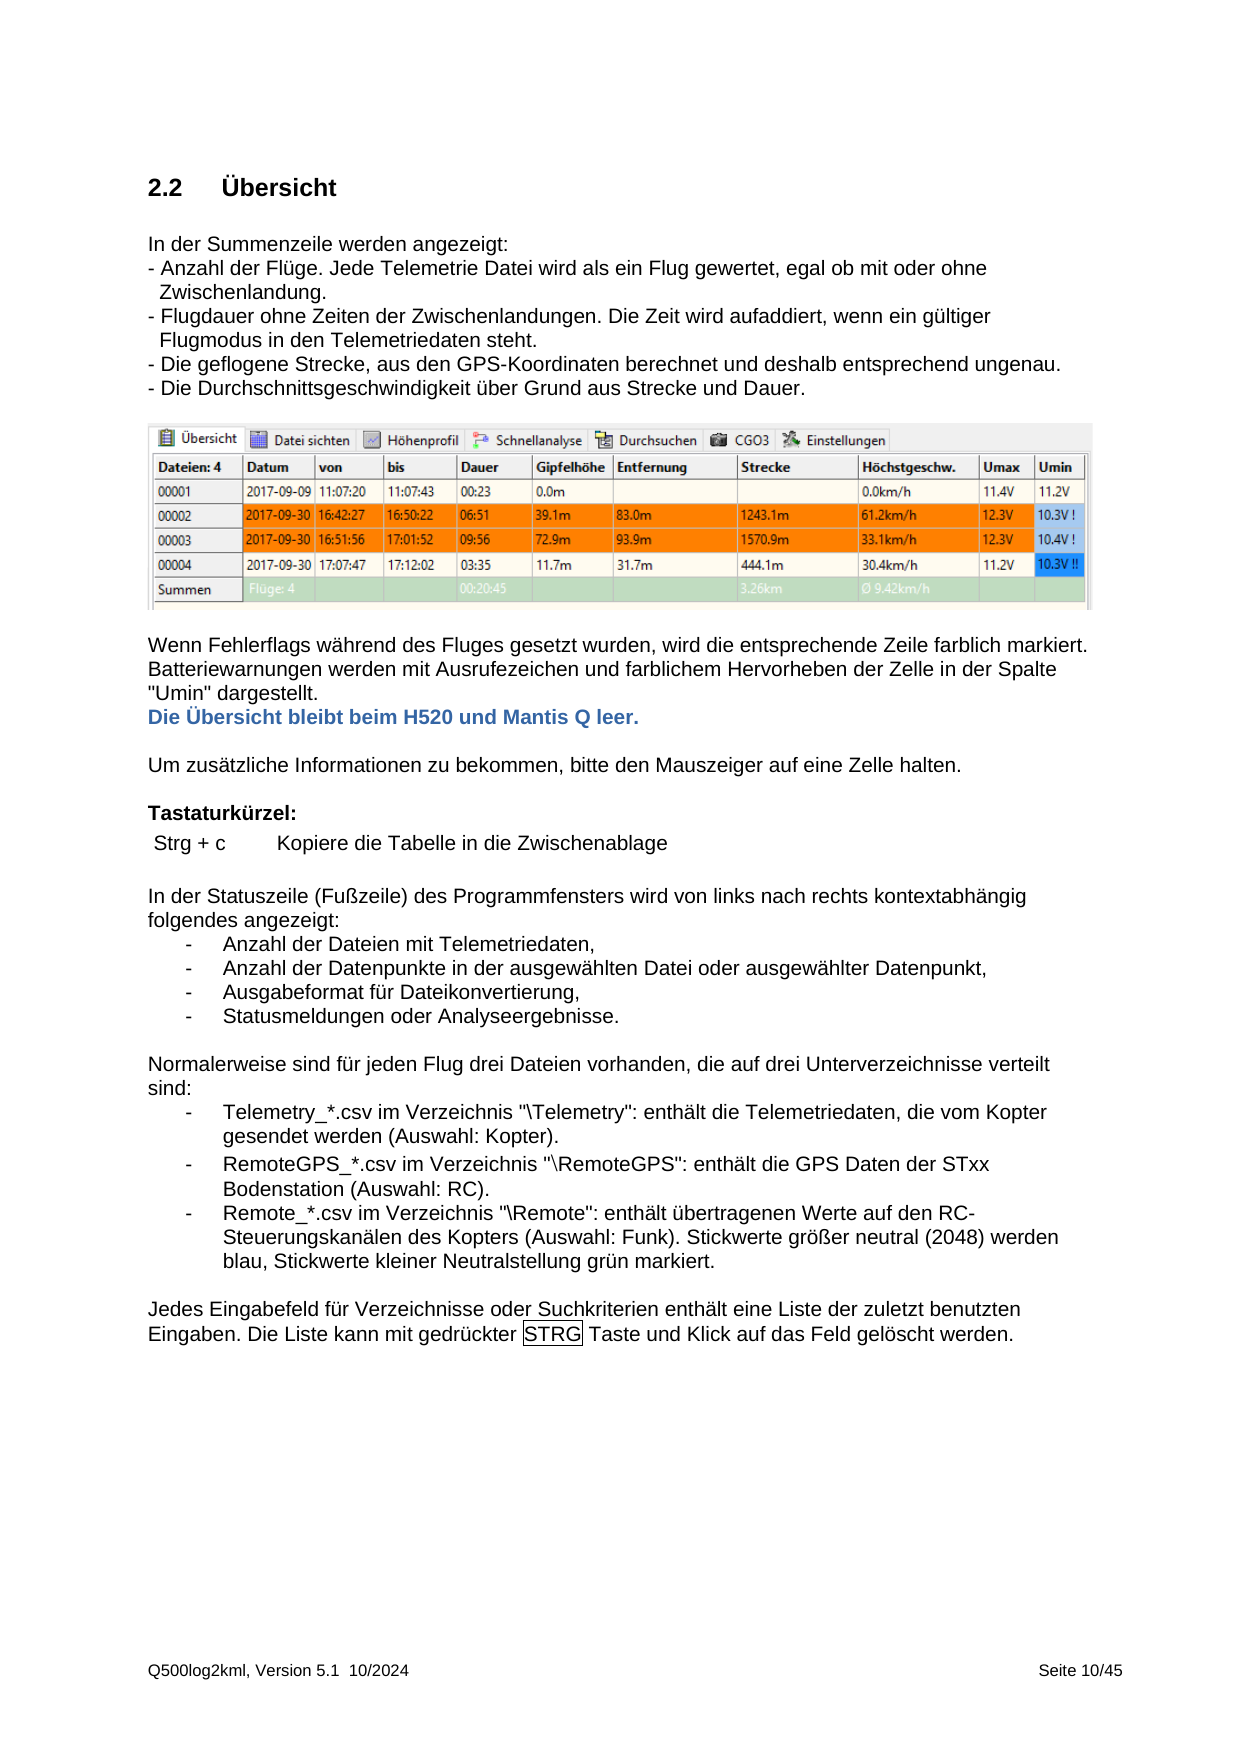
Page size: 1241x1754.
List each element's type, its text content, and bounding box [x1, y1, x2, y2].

list Remote_*.csv im Verzeichnis "\Remote": enthält übertragenen Werte auf den RC-Steuerungskanälen des Kopters (Auswahl: Funk). Stickwerte größer neutral (2048) werden blau, Stickwerte kleiner Neutralstellung grün markiert. [185, 1201, 1093, 1272]
list RemoteGPS_*.csv im Verzeichnis "\RemoteGPS": enthält die GPS Daten der STxx Bodenstation (Auswahl: RC). [185, 1148, 1093, 1201]
text Um zusätzliche Informationen zu bekommen, bitte den Mauszeiger auf eine Zelle halten. [148, 753, 1093, 777]
text - Die Durchschnittsgeschwindigkeit über Grund aus Strecke und Dauer. [148, 375, 1093, 399]
text - Flugdauer ohne Zeiten der Zwischenlandungen. Die Zeit wird aufaddiert, wenn ein gültiger Flugmodus in den Telemetriedaten steht. [148, 303, 1093, 351]
text - Die geflogene Strecke, aus den GPS-Koordinaten berechnet und deshalb entsprechend ungenau. [148, 351, 1093, 375]
text Die Übersicht bleibt beim H520 und Mantis Q leer. [148, 705, 1093, 729]
text Jedes Eingabefeld für Verzeichnisse oder Suchkriterien enthält eine Liste der zuletzt benutzten Eingaben. Die Liste kann mit gedrückter STRG Taste und Klick auf das Feld gelöscht werden. [148, 1296, 1093, 1346]
list Ausgabeformat für Dateikonvertierung, [185, 980, 1093, 1004]
table_header Kopiere die Tabelle in die Zwischenablage [271, 825, 1093, 860]
list Anzahl der Dateien mit Telemetriedaten, [185, 932, 1093, 956]
list Statusmeldungen oder Analyseergebnisse. [185, 1004, 1093, 1028]
text Normalerweise sind für jeden Flug drei Dateien vorhanden, die auf drei Unterverzeichnisse verteilt sind: [148, 1052, 1093, 1100]
text Tastaturkürzel: [148, 801, 1093, 825]
list Telemetry_*.csv im Verzeichnis "\Telemetry": enthält die Telemetriedaten, die vom Kopter gesendet werden (Auswahl: Kopter). [185, 1100, 1093, 1148]
text In der Statuszeile (Fußzeile) des Programmfensters wird von links nach rechts kontextabhängig folgendes angezeigt: [148, 884, 1093, 932]
text - Anzahl der Flüge. Jede Telemetrie Datei wird als ein Flug gewertet, egal ob mit oder ohne Zwischenlandung. [148, 256, 1093, 303]
list Anzahl der Datenpunkte in der ausgewählten Datei oder ausgewählter Datenpunkt, [185, 956, 1093, 980]
text In der Summenzeile werden angezeigt: [148, 232, 1093, 256]
table_header Strg + c [148, 825, 271, 860]
subtitle Übersicht [148, 173, 1093, 201]
text Wenn Fehlerflags während des Fluges gesetzt wurden, wird die entsprechende Zeile farblich markiert. Batteriewarnungen werden mit Ausrufezeichen und farblichem Hervorheben der Zelle in der Spalte "Umin" dargestellt. [148, 633, 1093, 705]
picture [147, 423, 1093, 610]
